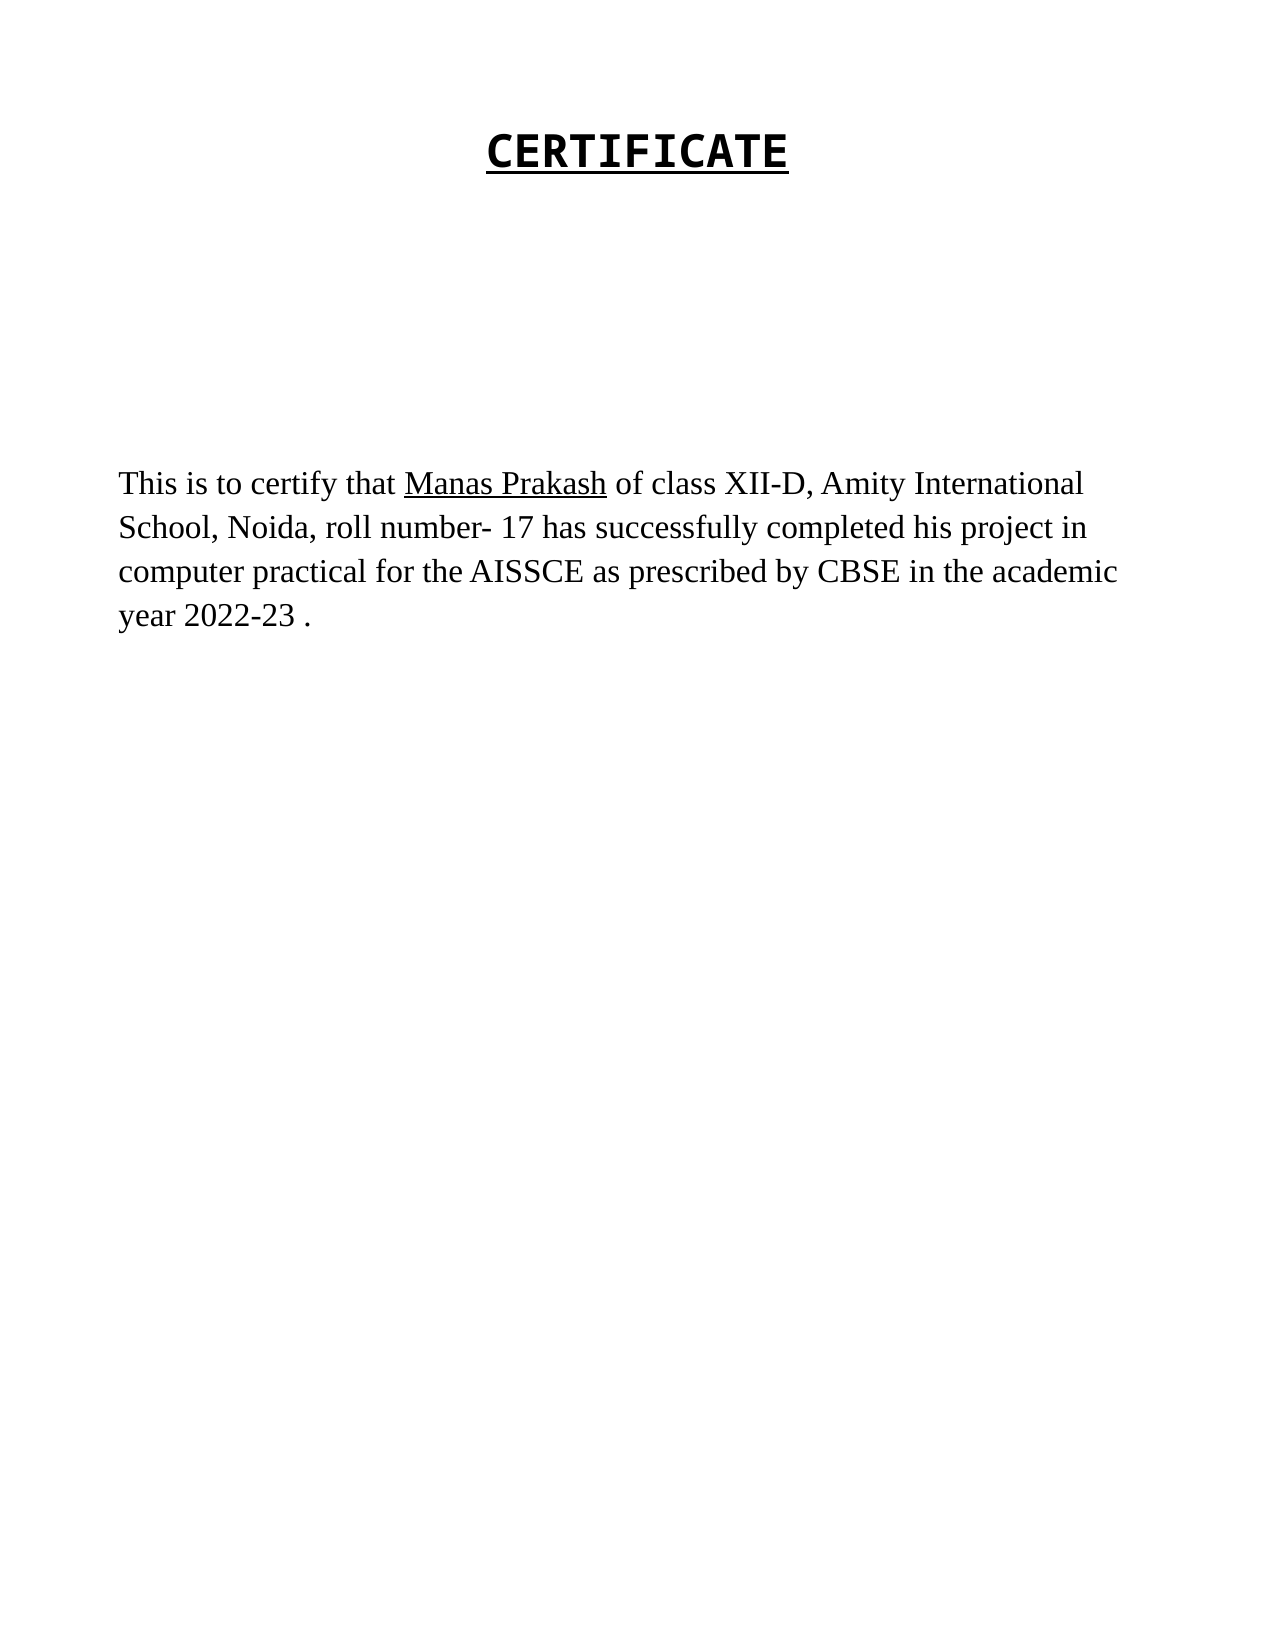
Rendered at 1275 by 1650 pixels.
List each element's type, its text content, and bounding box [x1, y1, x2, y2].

text CERTIFICATE [118, 118, 1157, 181]
text This is to certify that Manas Prakash of class XII-D, Amity International School, Noida, roll number- 17 has successfully completed his project in computer practical for the AISSCE as prescribed by CBSE in the academic year 2022-23 . [118, 463, 1157, 634]
